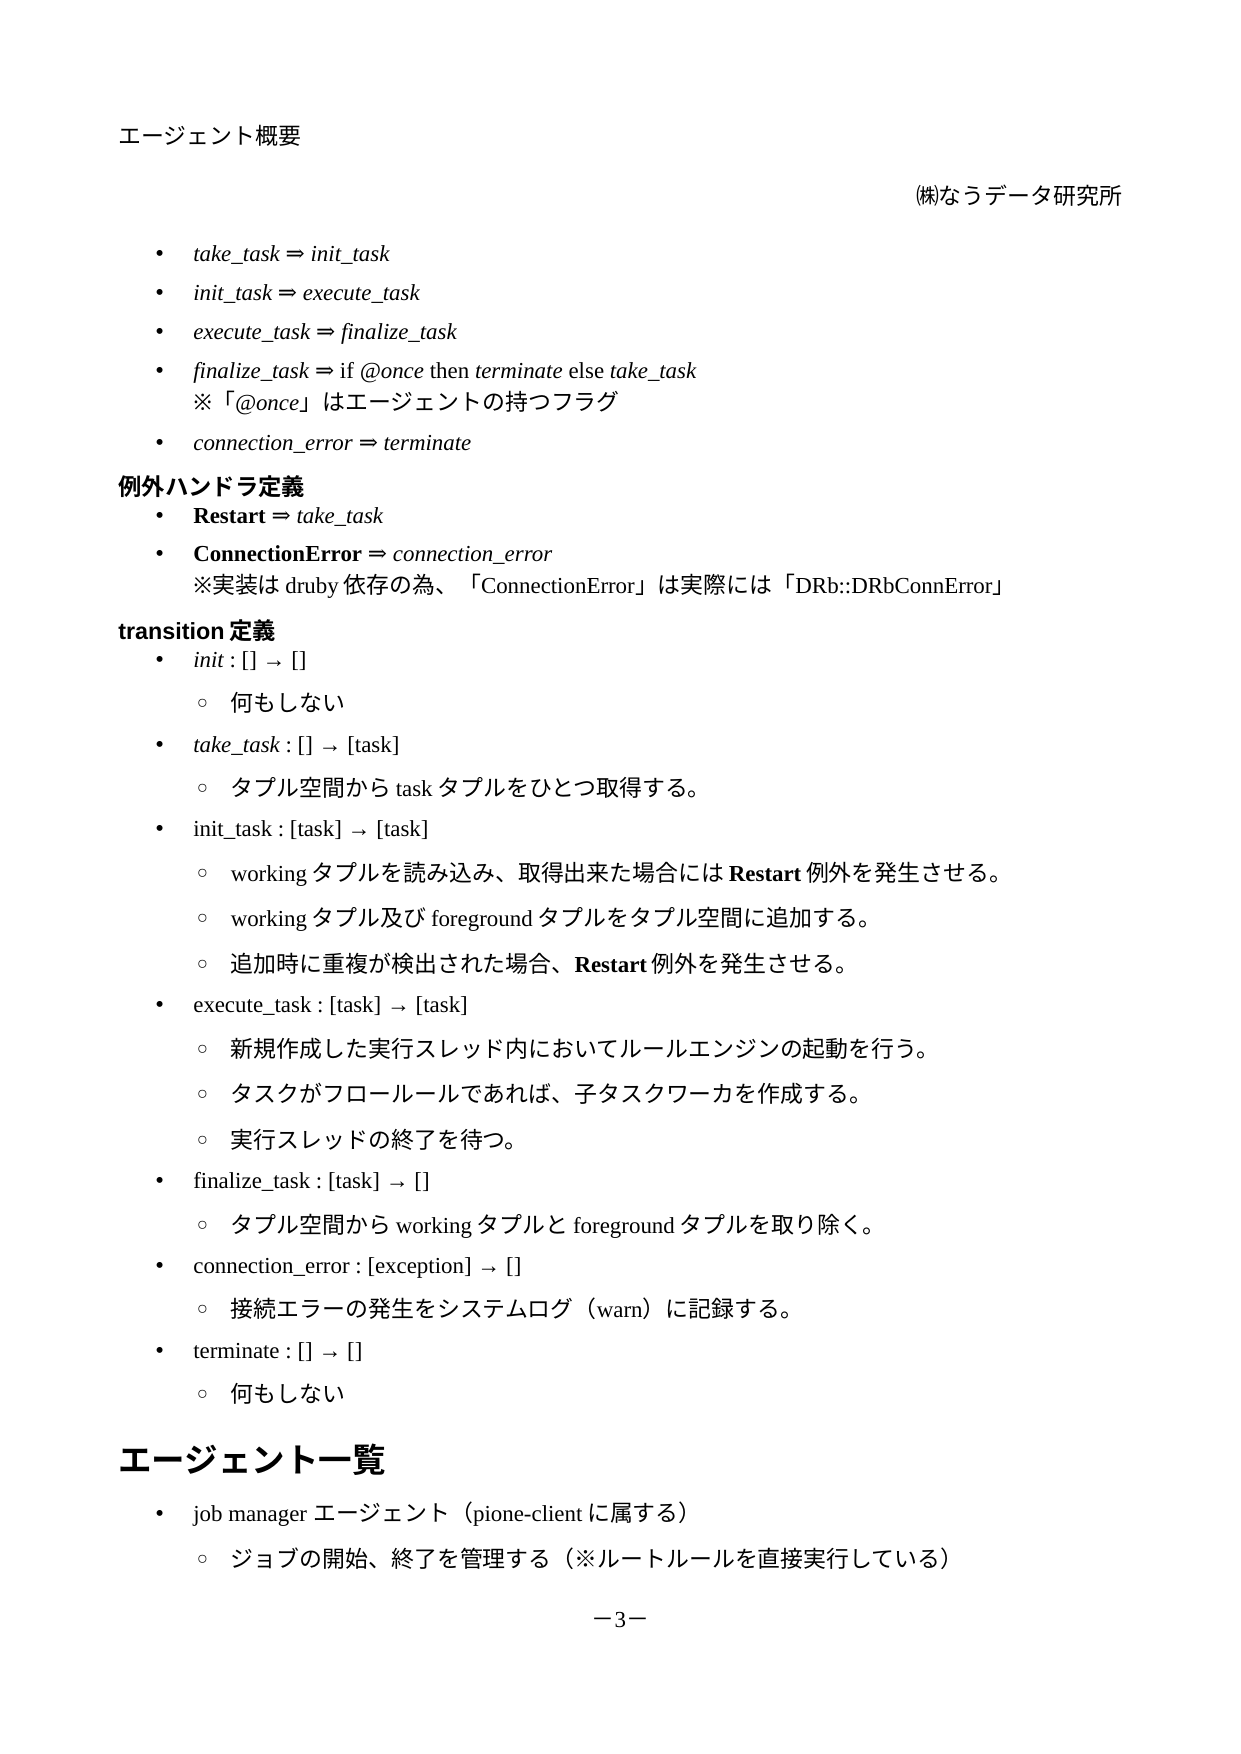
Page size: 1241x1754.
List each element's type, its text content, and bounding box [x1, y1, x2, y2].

list 何もしない [193, 1376, 1122, 1409]
list execute_task ⇒ finalize_task [156, 318, 1122, 344]
list 追加時に重複が検出された場合、Restart例外を発生させる。 [193, 946, 1122, 979]
list ConnectionError ⇒ connection_error ※実装はdruby依存の為、「ConnectionError」は実際には「DRb::DRbConnError」 [156, 541, 1122, 600]
list workingタプルを読み込み、取得出来た場合にはRestart例外を発生させる。 [193, 854, 1122, 888]
list connection_error ⇒ terminate [156, 429, 1122, 455]
list connection_error : [exception] → [] [156, 1252, 1122, 1278]
list タプル空間からworkingタプルとforegroundタプルを取り除く。 [193, 1206, 1122, 1240]
list init : [] → [] [156, 646, 1122, 673]
subtitle 例外ハンドラ定義 [118, 468, 1122, 502]
list take_task ⇒ init_task [156, 240, 1122, 267]
list 接続エラーの発生をシステムログ（warn）に記録する。 [193, 1291, 1122, 1324]
list finalize_task ⇒ if @once then terminate else take_task ※「@once」はエージェントの持つフラグ [156, 357, 1122, 417]
list タプル空間からtaskタプルをひとつ取得する。 [193, 770, 1122, 803]
list init_task ⇒ execute_task [156, 279, 1122, 306]
list job manager エージェント（pione-clientに属する） [156, 1495, 1122, 1528]
list タスクがフロールールであれば、子タスクワーカを作成する。 [193, 1076, 1122, 1109]
list 何もしない [193, 685, 1122, 718]
list workingタプル及びforegroundタプルをタプル空間に追加する。 [193, 900, 1122, 933]
list take_task : [] → [task] [156, 731, 1122, 757]
list init_task : [task] → [task] [156, 816, 1122, 842]
list terminate : [] → [] [156, 1337, 1122, 1363]
list execute_task : [task] → [task] [156, 992, 1122, 1018]
list finalize_task : [task] → [] [156, 1168, 1122, 1194]
list ジョブの開始、終了を管理する（※ルートルールを直接実行している） [193, 1541, 1122, 1574]
list Restart ⇒ take_task [156, 502, 1122, 528]
subtitle transition定義 [118, 613, 1122, 646]
subtitle エージェント一覧 [118, 1434, 1122, 1482]
list 新規作成した実行スレッド内においてルールエンジンの起動を行う。 [193, 1030, 1122, 1064]
list 実行スレッドの終了を待つ。 [193, 1122, 1122, 1155]
